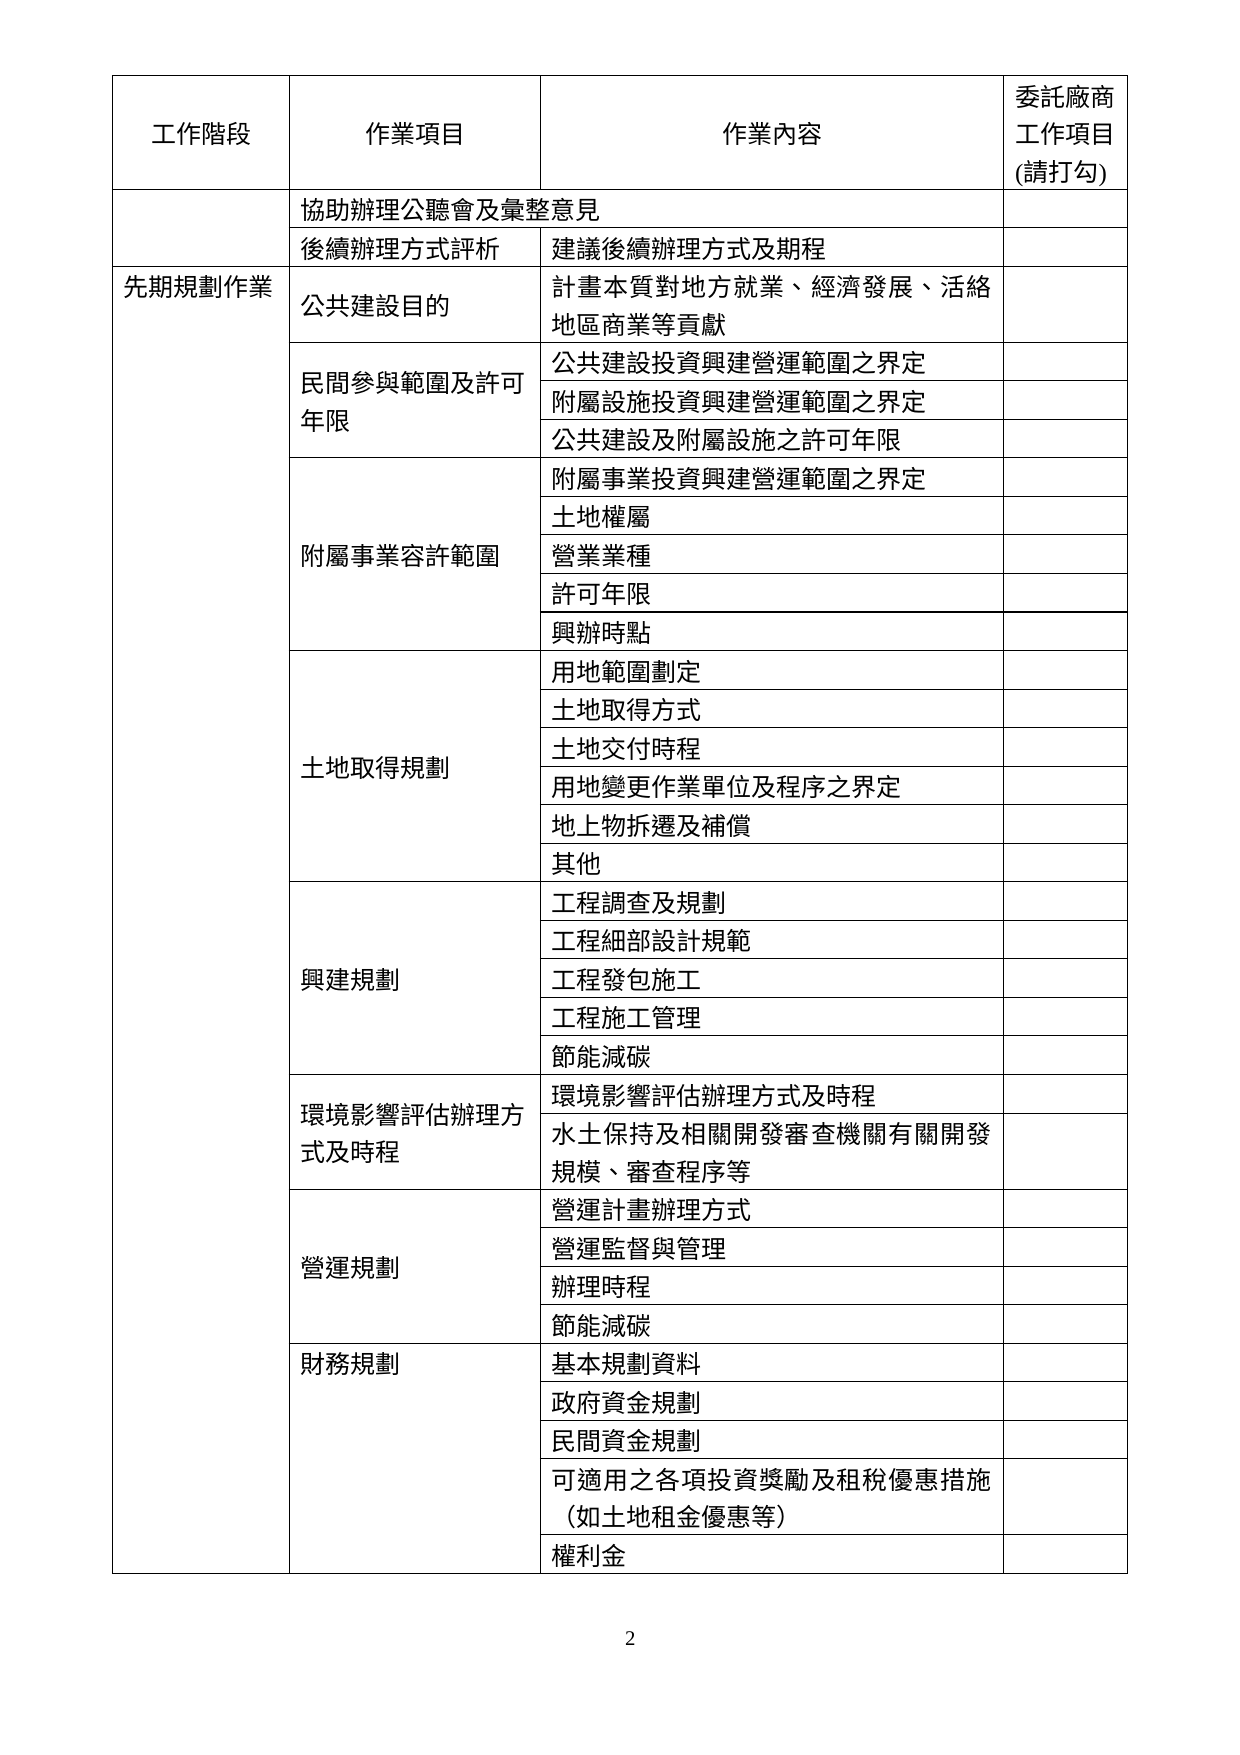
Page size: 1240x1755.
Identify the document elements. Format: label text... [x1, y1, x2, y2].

table_cell 用地範圍劃定 [541, 651, 1003, 688]
table_cell [1004, 728, 1127, 766]
table_cell 附屬事業投資興建營運範圍之界定 [541, 458, 1003, 496]
table_cell [1004, 267, 1127, 342]
table_cell 營運監督與管理 [541, 1228, 1003, 1266]
table_cell [1004, 458, 1127, 496]
table_cell 其他 [541, 844, 1003, 881]
table_cell [1004, 805, 1127, 843]
table_cell 環境影響評估辦理方式及時程 [290, 1075, 540, 1188]
table_cell 民間參與範圍及許可年限 [290, 343, 540, 457]
table_cell [1004, 1114, 1127, 1188]
table_cell 土地取得規劃 [290, 651, 540, 881]
table_cell [1004, 497, 1127, 534]
table_cell 民間資金規劃 [541, 1421, 1003, 1458]
table_cell [1004, 613, 1127, 650]
table_header 作業內容 [541, 76, 1003, 188]
table_cell 工程細部設計規範 [541, 921, 1003, 958]
table_cell 可適用之各項投資獎勵及租稅優惠措施（如土地租金優惠等） [541, 1459, 1003, 1534]
table_cell 工程調查及規劃 [541, 882, 1003, 920]
table_cell [1004, 1190, 1127, 1227]
table_cell 權利金 [541, 1535, 1003, 1573]
table_cell 營業業種 [541, 535, 1003, 573]
table_cell 土地交付時程 [541, 728, 1003, 766]
table_cell 辦理時程 [541, 1267, 1003, 1304]
table_cell 後續辦理方式評析 [290, 228, 540, 266]
table_cell 公共建設目的 [290, 267, 540, 342]
table_cell [1004, 420, 1127, 457]
table_cell 公共建設及附屬設施之許可年限 [541, 420, 1003, 457]
table_cell 附屬事業容許範圍 [290, 458, 540, 650]
table_cell [1004, 381, 1127, 419]
table_cell [1004, 574, 1127, 611]
table_cell [1004, 959, 1127, 997]
table_cell 工程發包施工 [541, 959, 1003, 997]
table_cell 興辦時點 [541, 613, 1003, 650]
table_header 工作階段 [113, 76, 289, 188]
table_cell [1004, 1459, 1127, 1534]
table_cell [1004, 1075, 1127, 1112]
table_cell [113, 190, 289, 266]
table_header 委託廠商工作項目 (請打勾) [1004, 76, 1127, 188]
table_cell [1004, 1267, 1127, 1304]
table_cell [1004, 1535, 1127, 1573]
table_cell [1004, 882, 1127, 920]
table_cell 營運計畫辦理方式 [541, 1190, 1003, 1227]
table_cell 許可年限 [541, 574, 1003, 611]
table_cell 計畫本質對地方就業、經濟發展、活絡地區商業等貢獻 [541, 267, 1003, 342]
table_cell 先期規劃作業 [113, 267, 289, 1573]
table_cell [1004, 767, 1127, 804]
table_cell 財務規劃 [290, 1344, 540, 1573]
table_cell [1004, 535, 1127, 573]
table_cell [1004, 998, 1127, 1035]
table_cell 地上物拆遷及補償 [541, 805, 1003, 843]
table_cell 工程施工管理 [541, 998, 1003, 1035]
table_cell [1004, 921, 1127, 958]
table_cell 政府資金規劃 [541, 1382, 1003, 1420]
table_cell 節能減碳 [541, 1036, 1003, 1074]
table_cell 用地變更作業單位及程序之界定 [541, 767, 1003, 804]
table_cell [1004, 690, 1127, 727]
table_cell [1004, 228, 1127, 266]
table_cell 協助辦理公聽會及彙整意見 [290, 190, 1003, 227]
table_cell [1004, 1382, 1127, 1420]
table_cell 公共建設投資興建營運範圍之界定 [541, 343, 1003, 380]
table_cell [1004, 1036, 1127, 1074]
table_cell 營運規劃 [290, 1190, 540, 1343]
table_cell 環境影響評估辦理方式及時程 [541, 1075, 1003, 1112]
table_cell [1004, 190, 1127, 227]
table_cell [1004, 651, 1127, 688]
table_cell [1004, 1305, 1127, 1343]
table_cell [1004, 1228, 1127, 1266]
table_cell [1004, 343, 1127, 380]
table_cell [1004, 1344, 1127, 1381]
table_header 作業項目 [290, 76, 540, 188]
table_cell 水土保持及相關開發審查機關有關開發規模、審查程序等 [541, 1114, 1003, 1188]
table_cell [1004, 844, 1127, 881]
table_cell 附屬設施投資興建營運範圍之界定 [541, 381, 1003, 419]
table_cell 節能減碳 [541, 1305, 1003, 1343]
table_cell 興建規劃 [290, 882, 540, 1074]
table_cell 建議後續辦理方式及期程 [541, 228, 1003, 266]
table_cell 基本規劃資料 [541, 1344, 1003, 1381]
table_cell [1004, 1421, 1127, 1458]
table_cell 土地權屬 [541, 497, 1003, 534]
table_cell 土地取得方式 [541, 690, 1003, 727]
